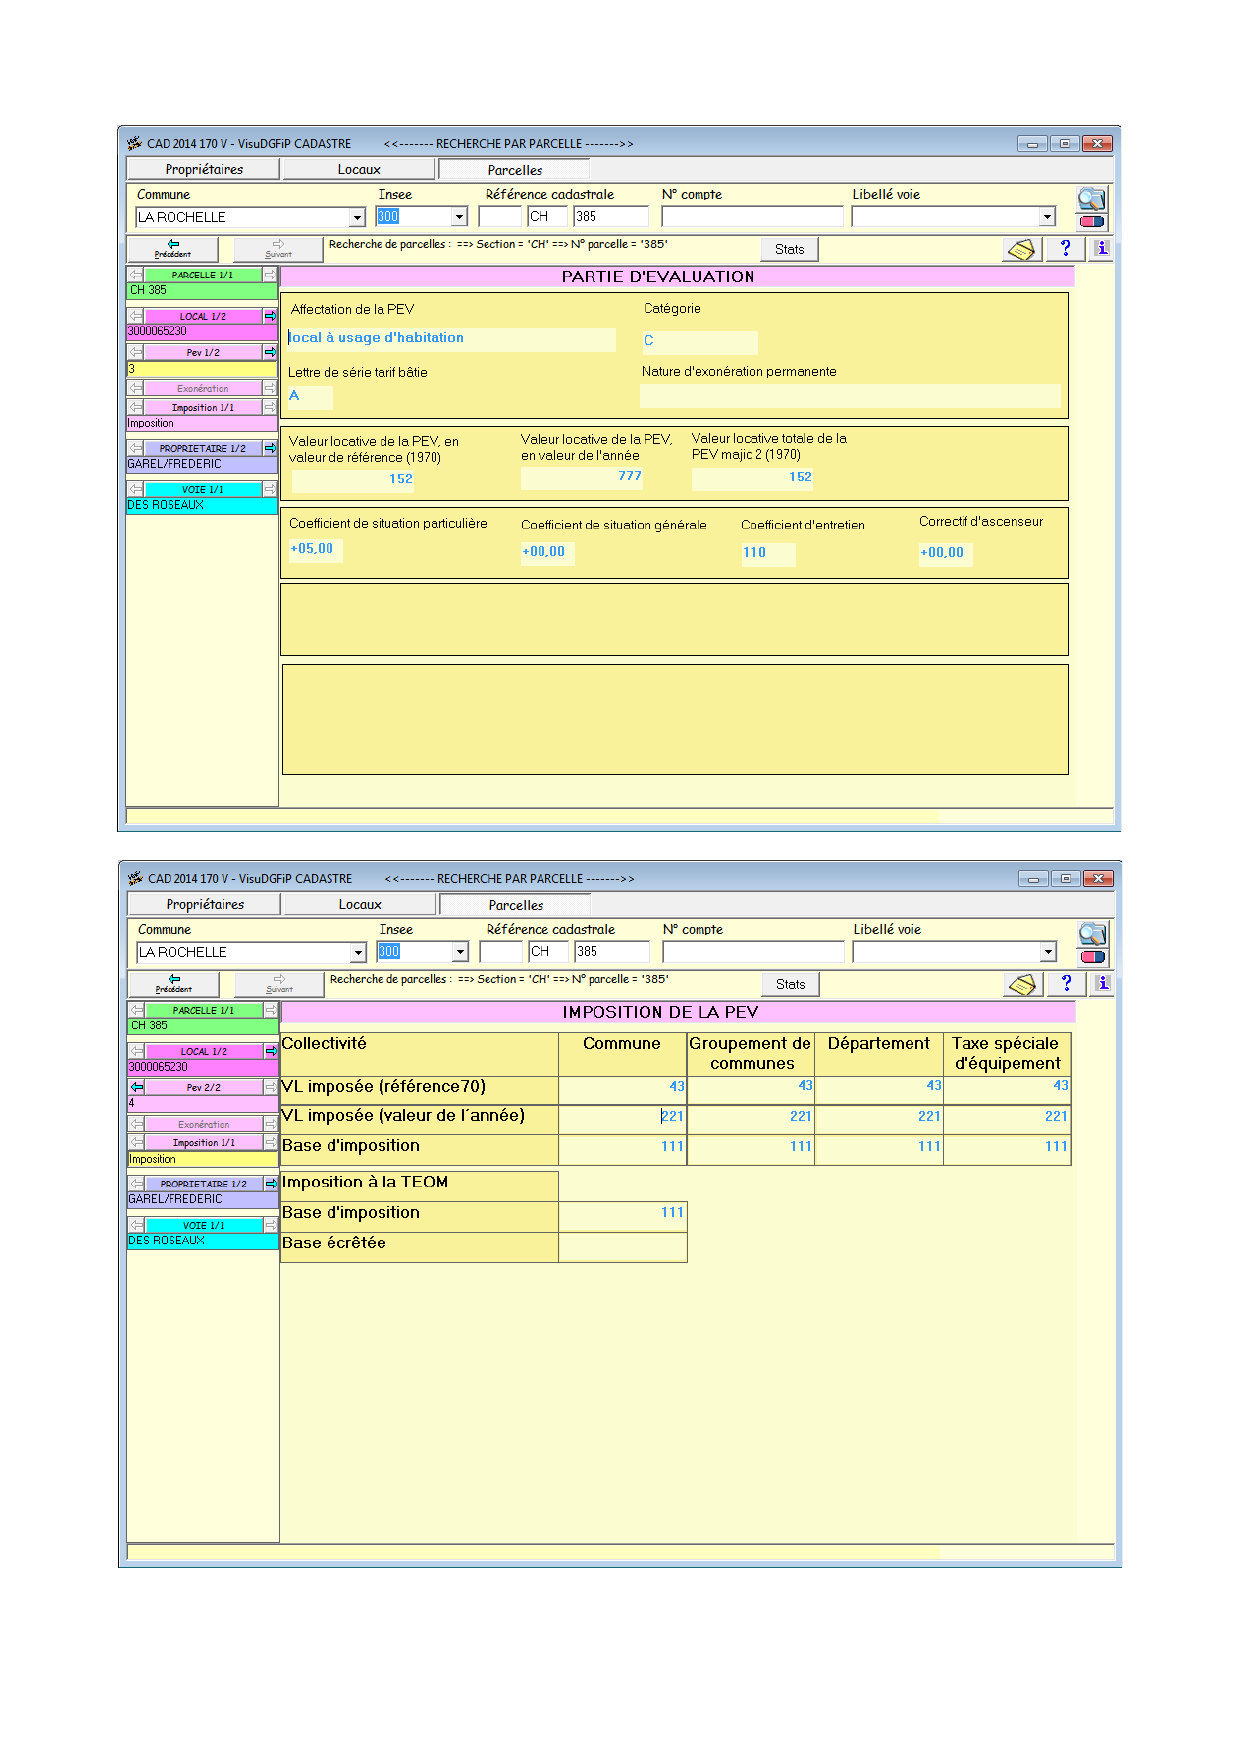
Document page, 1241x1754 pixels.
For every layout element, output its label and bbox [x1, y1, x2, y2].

picture [118, 860, 1123, 1568]
picture [117, 125, 1122, 832]
